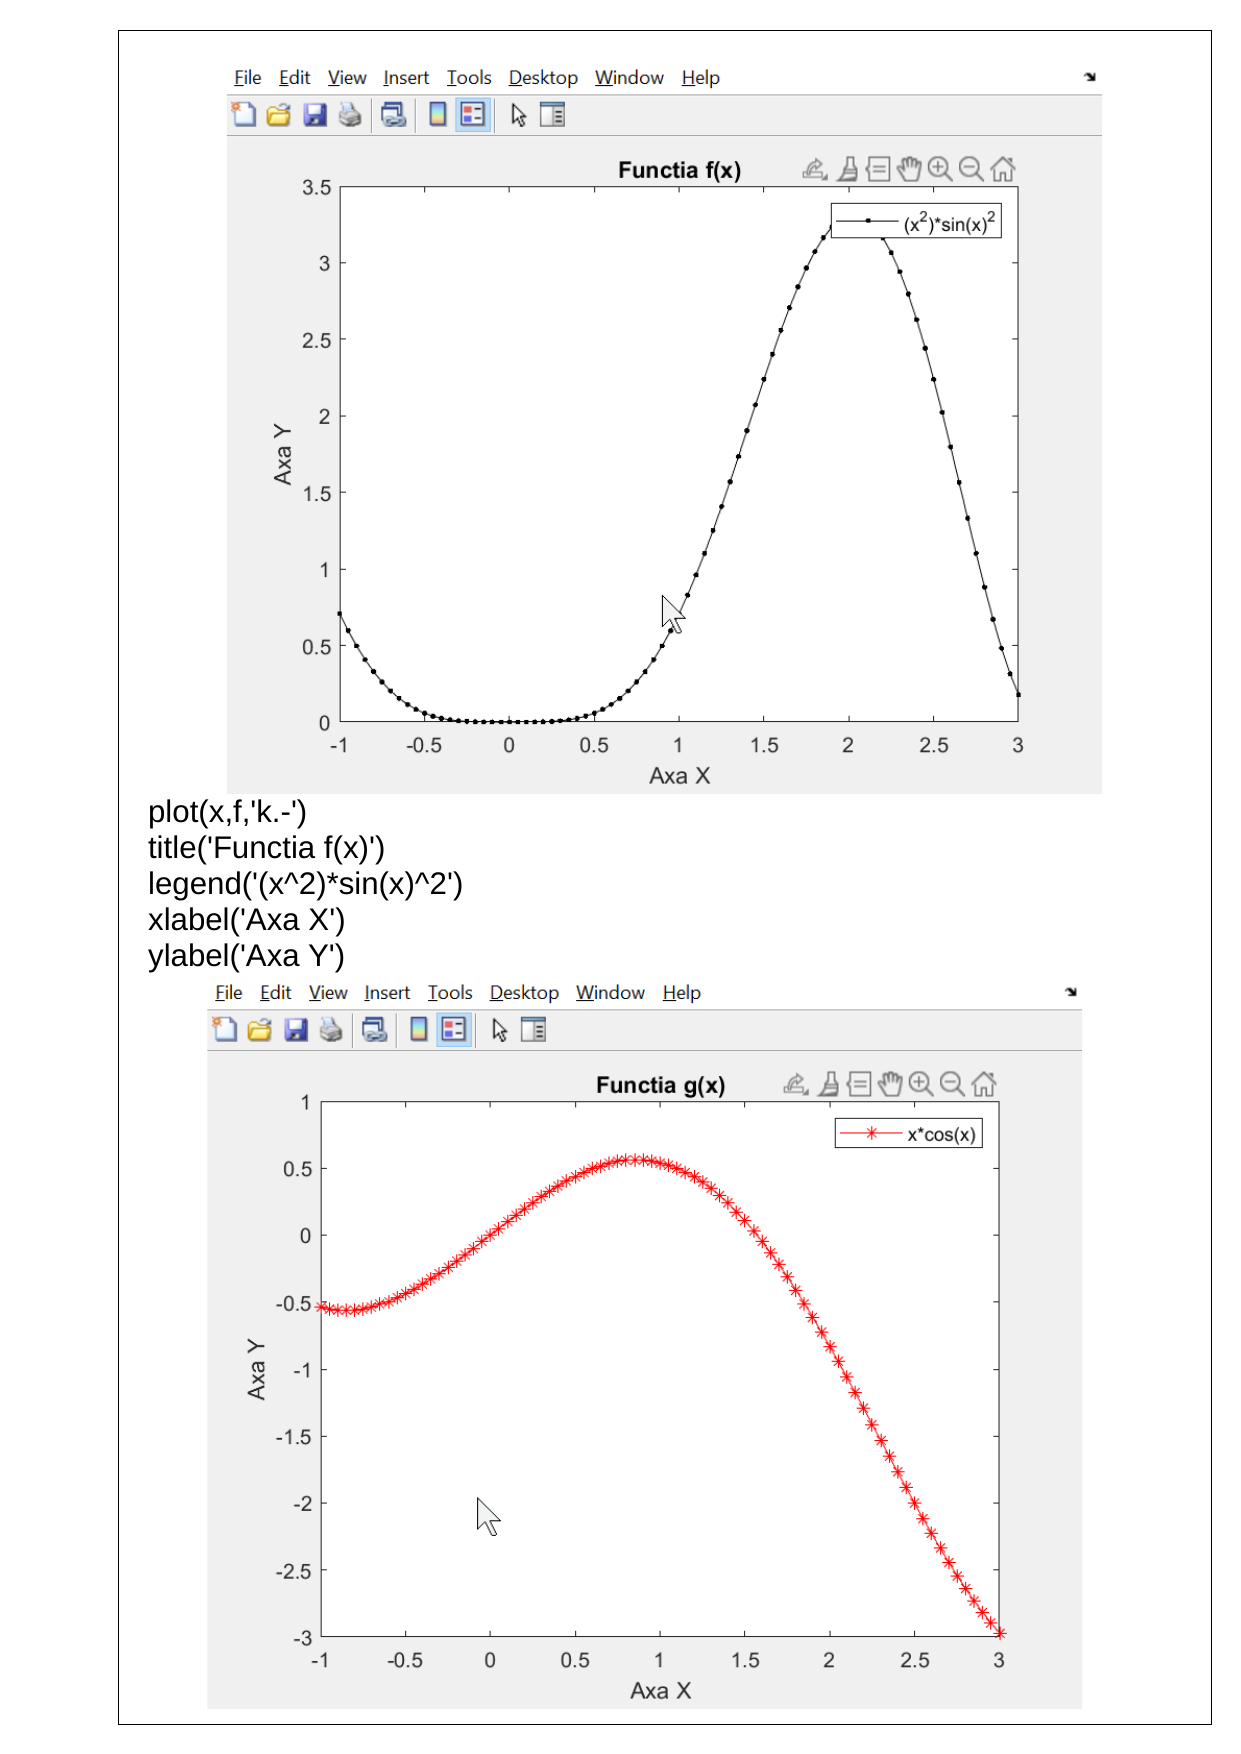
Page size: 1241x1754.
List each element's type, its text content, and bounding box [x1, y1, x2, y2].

text ylabel('Axa Y') [148, 937, 1181, 973]
text xlabel('Axa X') [148, 901, 1181, 937]
picture [207, 974, 1083, 1709]
picture [226, 59, 1102, 794]
text plot(x,f,'k.-') [148, 59, 1181, 829]
text title('Functia f(x)') [148, 829, 1181, 865]
text legend('(x^2)*sin(x)^2') [148, 865, 1181, 901]
